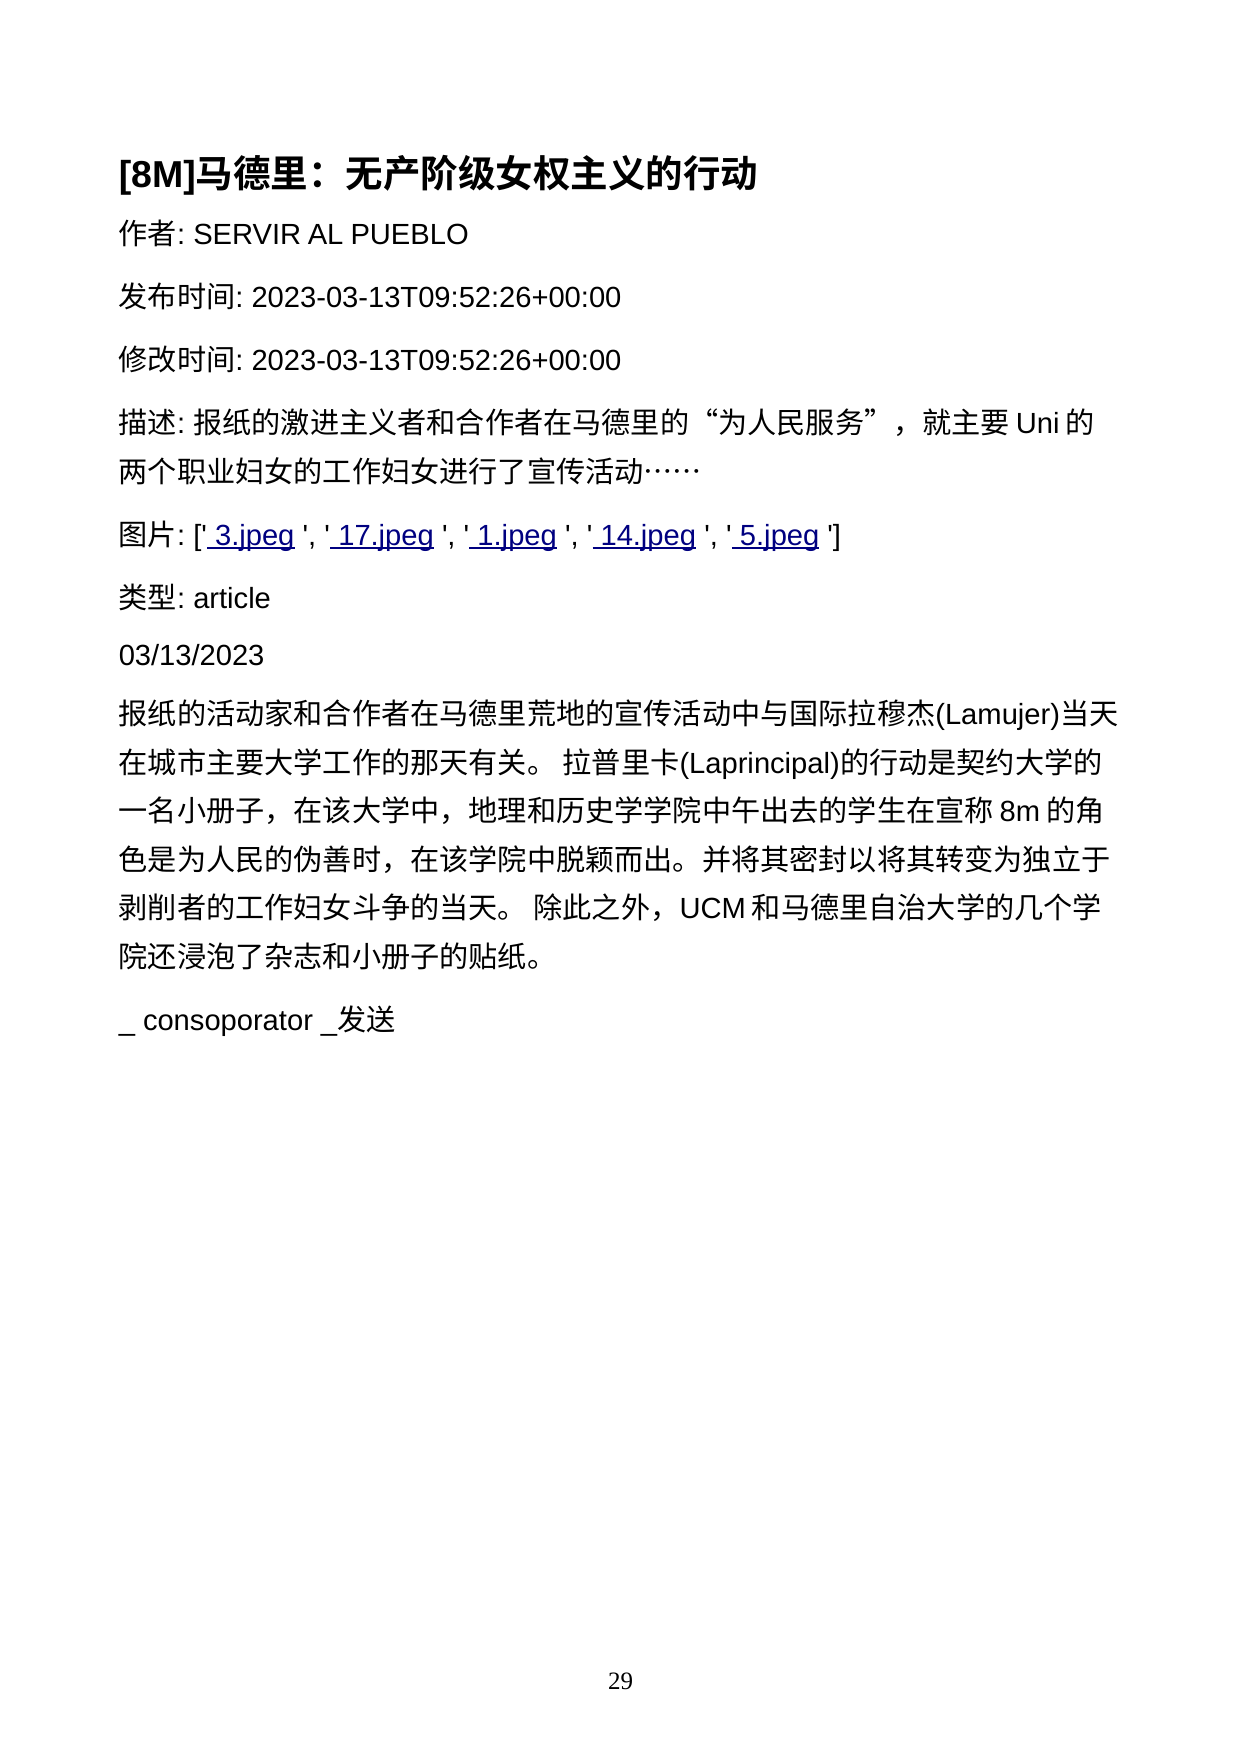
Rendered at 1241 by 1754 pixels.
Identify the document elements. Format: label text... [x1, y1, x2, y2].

text 报纸的活动家和合作者在马德里荒地的宣传活动中与国际拉穆杰(Lamujer)当天在城市主要大学工作的那天有关。 拉普里卡(Laprincipal)的行动是契约大学的一名小册子，在该大学中，地理和历史学学院中午出去的学生在宣称8m的角色是为人民的伪善时，在该学院中脱颖而出。并将其密封以将其转变为独立于剥削者的工作妇女斗争的当天。 除此之外，UCM和马德里自治大学的几个学院还浸泡了杂志和小册子的贴纸。 [118, 691, 1122, 976]
text 描述: 报纸的激进主义者和合作者在马德里的“为人民服务”，就主要Uni的两个职业妇女的工作妇女进行了宣传活动…… [118, 400, 1122, 491]
text 作者: SERVIR AL PUEBLO [118, 210, 1122, 253]
text 类型: article [118, 574, 1122, 617]
text 图片: [' 3.jpeg ', ' 17.jpeg ', ' 1.jpeg ', ' 14.jpeg ', ' 5.jpeg '] [118, 511, 1122, 554]
text 修改时间: 2023-03-13T09:52:26+00:00 [118, 337, 1122, 379]
text _ consoporator _发送 [118, 997, 1122, 1039]
subtitle [8M]马德里：无产阶级女权主义的行动 [118, 143, 1122, 198]
text 03/13/2023 [118, 638, 1122, 671]
text 发布时间: 2023-03-13T09:52:26+00:00 [118, 273, 1122, 316]
